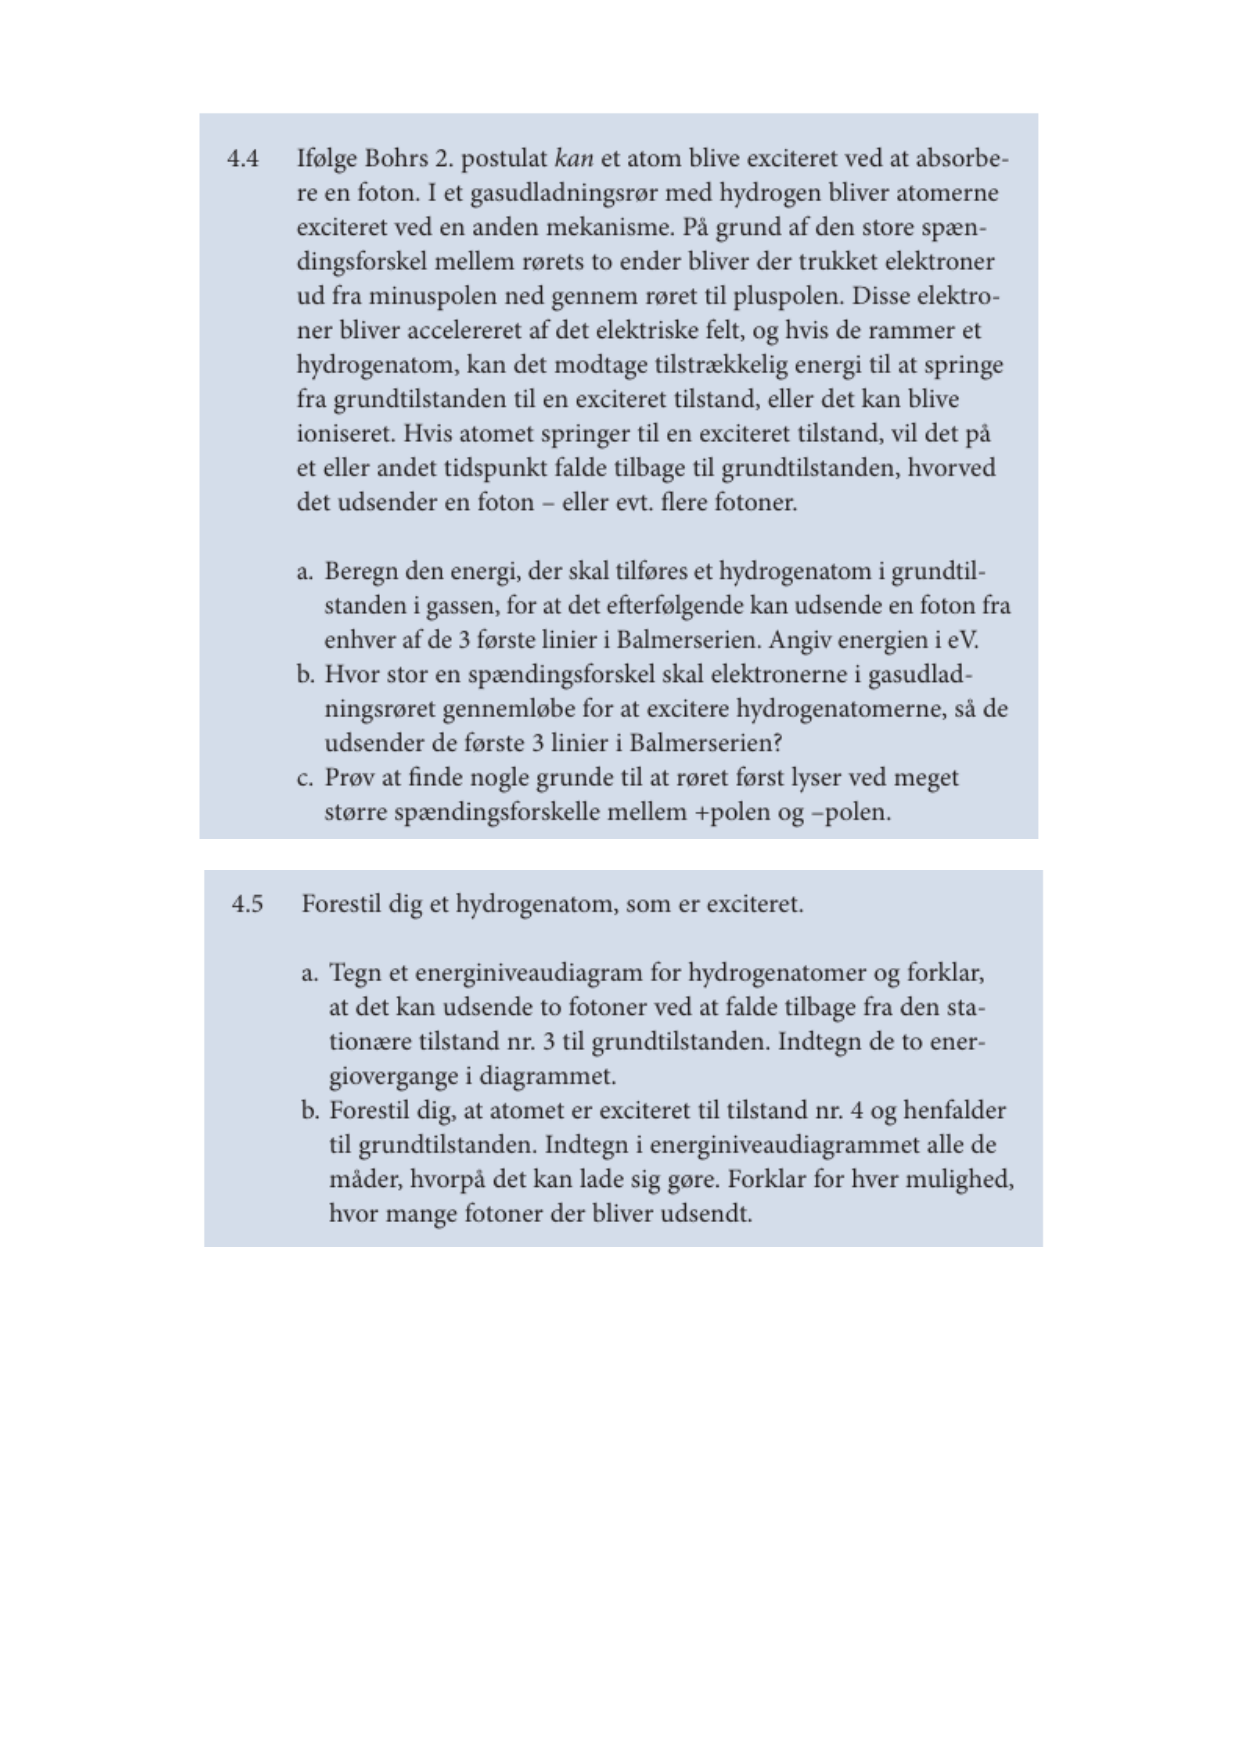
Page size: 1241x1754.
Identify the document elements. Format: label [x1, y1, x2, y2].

picture [192, 870, 1048, 1247]
picture [192, 101, 1048, 839]
